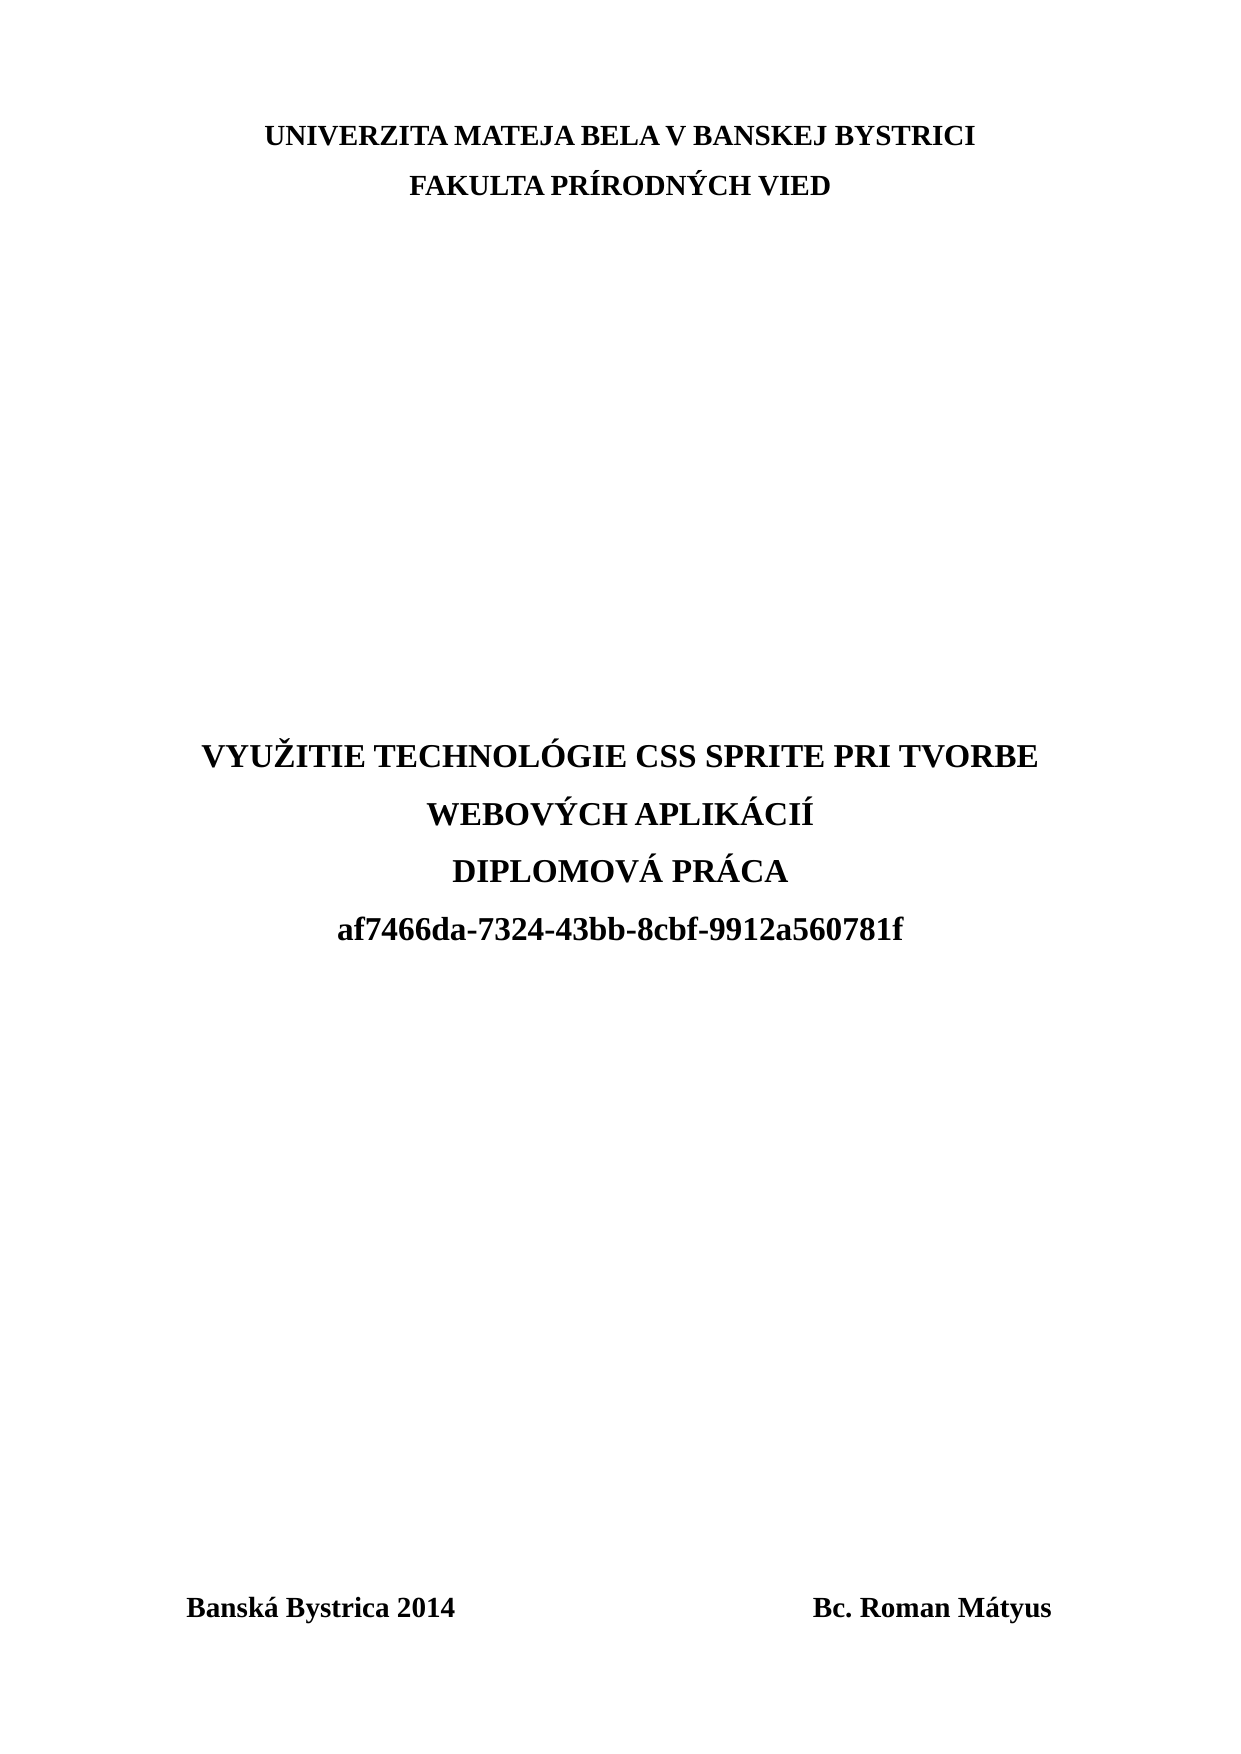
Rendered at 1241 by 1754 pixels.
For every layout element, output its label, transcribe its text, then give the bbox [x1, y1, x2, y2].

table_header Banská Bystrica 2014 [181, 1584, 620, 1629]
text FAKULTA PRÍRODNÝCH VIED [118, 168, 1122, 202]
text DIPLOMOVÁ PRÁCA [118, 851, 1122, 889]
text UNIVERZITA MATEJA BELA V BANSKEJ BYSTRICI [118, 118, 1122, 152]
table_header Bc. Roman Mátyus [620, 1584, 1057, 1629]
text af7466da-7324-43bb-8cbf-9912a560781f [118, 909, 1122, 947]
text VYUŽITIE TECHNOLÓGIE CSS SPRITE PRI TVORBE WEBOVÝCH APLIKÁCIÍ [118, 736, 1122, 832]
